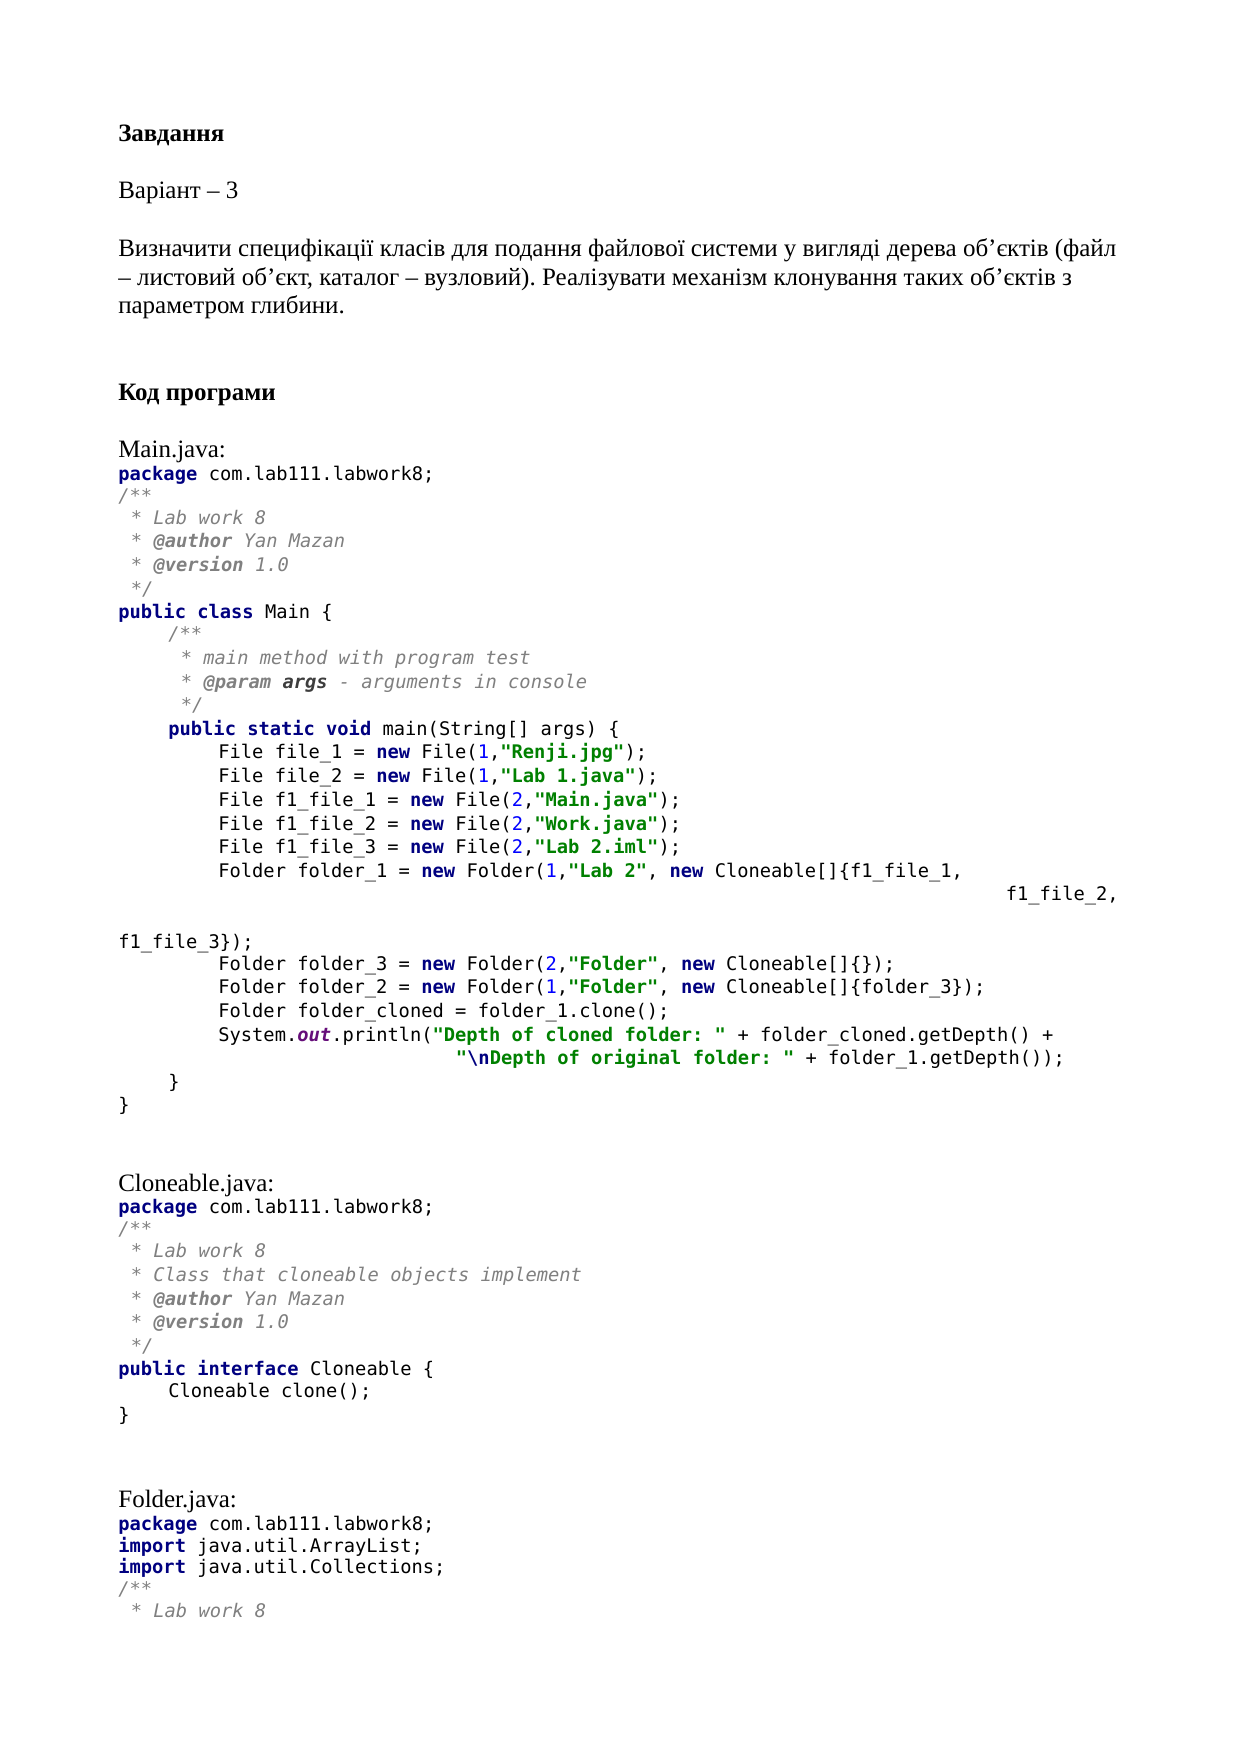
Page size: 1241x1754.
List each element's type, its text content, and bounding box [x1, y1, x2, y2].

text File f1_file_2 = new File(2,"Work.java"); [118, 812, 1122, 836]
text File file_2 = new File(1,"Lab 1.java"); [118, 765, 1122, 789]
text Визначити специфікації класів для подання файлової системи у вигляді дерева об’єктів (файл – листовий об’єкт, каталог – вузловий). Реалізувати механізм клонування таких об’єктів з параметром глибини. [118, 233, 1122, 319]
text public class Main { [118, 601, 1122, 623]
text Cloneable clone(); [118, 1380, 1122, 1404]
text Folder.java: [118, 1484, 1122, 1513]
text */ [118, 578, 1122, 601]
text * @author Yan Mazan [118, 531, 1122, 554]
text } [118, 1404, 1122, 1426]
text f1_file_2, [118, 883, 1122, 907]
text Main.java: [118, 434, 1122, 463]
text Cloneable.java: [118, 1168, 1122, 1196]
text /** [118, 1578, 1122, 1600]
text /** [118, 1218, 1122, 1240]
text /** [118, 485, 1122, 507]
text File f1_file_1 = new File(2,"Main.java"); [118, 789, 1122, 812]
text import java.util.ArrayList; [118, 1535, 1122, 1557]
text } [118, 1094, 1122, 1116]
text * @version 1.0 [118, 554, 1122, 578]
text public static void main(String[] args) { [118, 718, 1122, 742]
text * Lab work 8 [118, 1240, 1122, 1264]
text /** [118, 623, 1122, 647]
text f1_file_3}); [118, 907, 1122, 953]
text "\nDepth of original folder: " + folder_1.getDepth()); [118, 1047, 1122, 1071]
text package com.lab111.labwork8; [118, 1513, 1122, 1535]
text Folder folder_3 = new Folder(2,"Folder", new Cloneable[]{}); [118, 953, 1122, 976]
text * Class that cloneable objects implement [118, 1264, 1122, 1287]
text Folder folder_cloned = folder_1.clone(); [118, 1000, 1122, 1023]
text package com.lab111.labwork8; [118, 463, 1122, 485]
text * main method with program test [118, 647, 1122, 671]
text Код програми [118, 377, 1122, 406]
text Folder folder_1 = new Folder(1,"Lab 2", new Cloneable[]{f1_file_1, [118, 860, 1122, 883]
text * Lab work 8 [118, 507, 1122, 531]
text System.out.println("Depth of cloned folder: " + folder_cloned.getDepth() + [118, 1023, 1122, 1047]
text * Lab work 8 [118, 1600, 1122, 1624]
text */ [118, 1335, 1122, 1358]
text File file_1 = new File(1,"Renji.jpg"); [118, 742, 1122, 765]
text File f1_file_3 = new File(2,"Lab 2.iml"); [118, 836, 1122, 860]
text * @param args - arguments in console [118, 671, 1122, 694]
text package com.lab111.labwork8; [118, 1196, 1122, 1218]
text * @version 1.0 [118, 1311, 1122, 1335]
text Завдання [118, 118, 1122, 147]
text import java.util.Collections; [118, 1557, 1122, 1578]
text Folder folder_2 = new Folder(1,"Folder", new Cloneable[]{folder_3}); [118, 976, 1122, 1000]
text * @author Yan Mazan [118, 1287, 1122, 1311]
text */ [118, 694, 1122, 718]
text } [118, 1071, 1122, 1094]
text public interface Cloneable { [118, 1358, 1122, 1380]
text Варіант – 3 [118, 176, 1122, 204]
